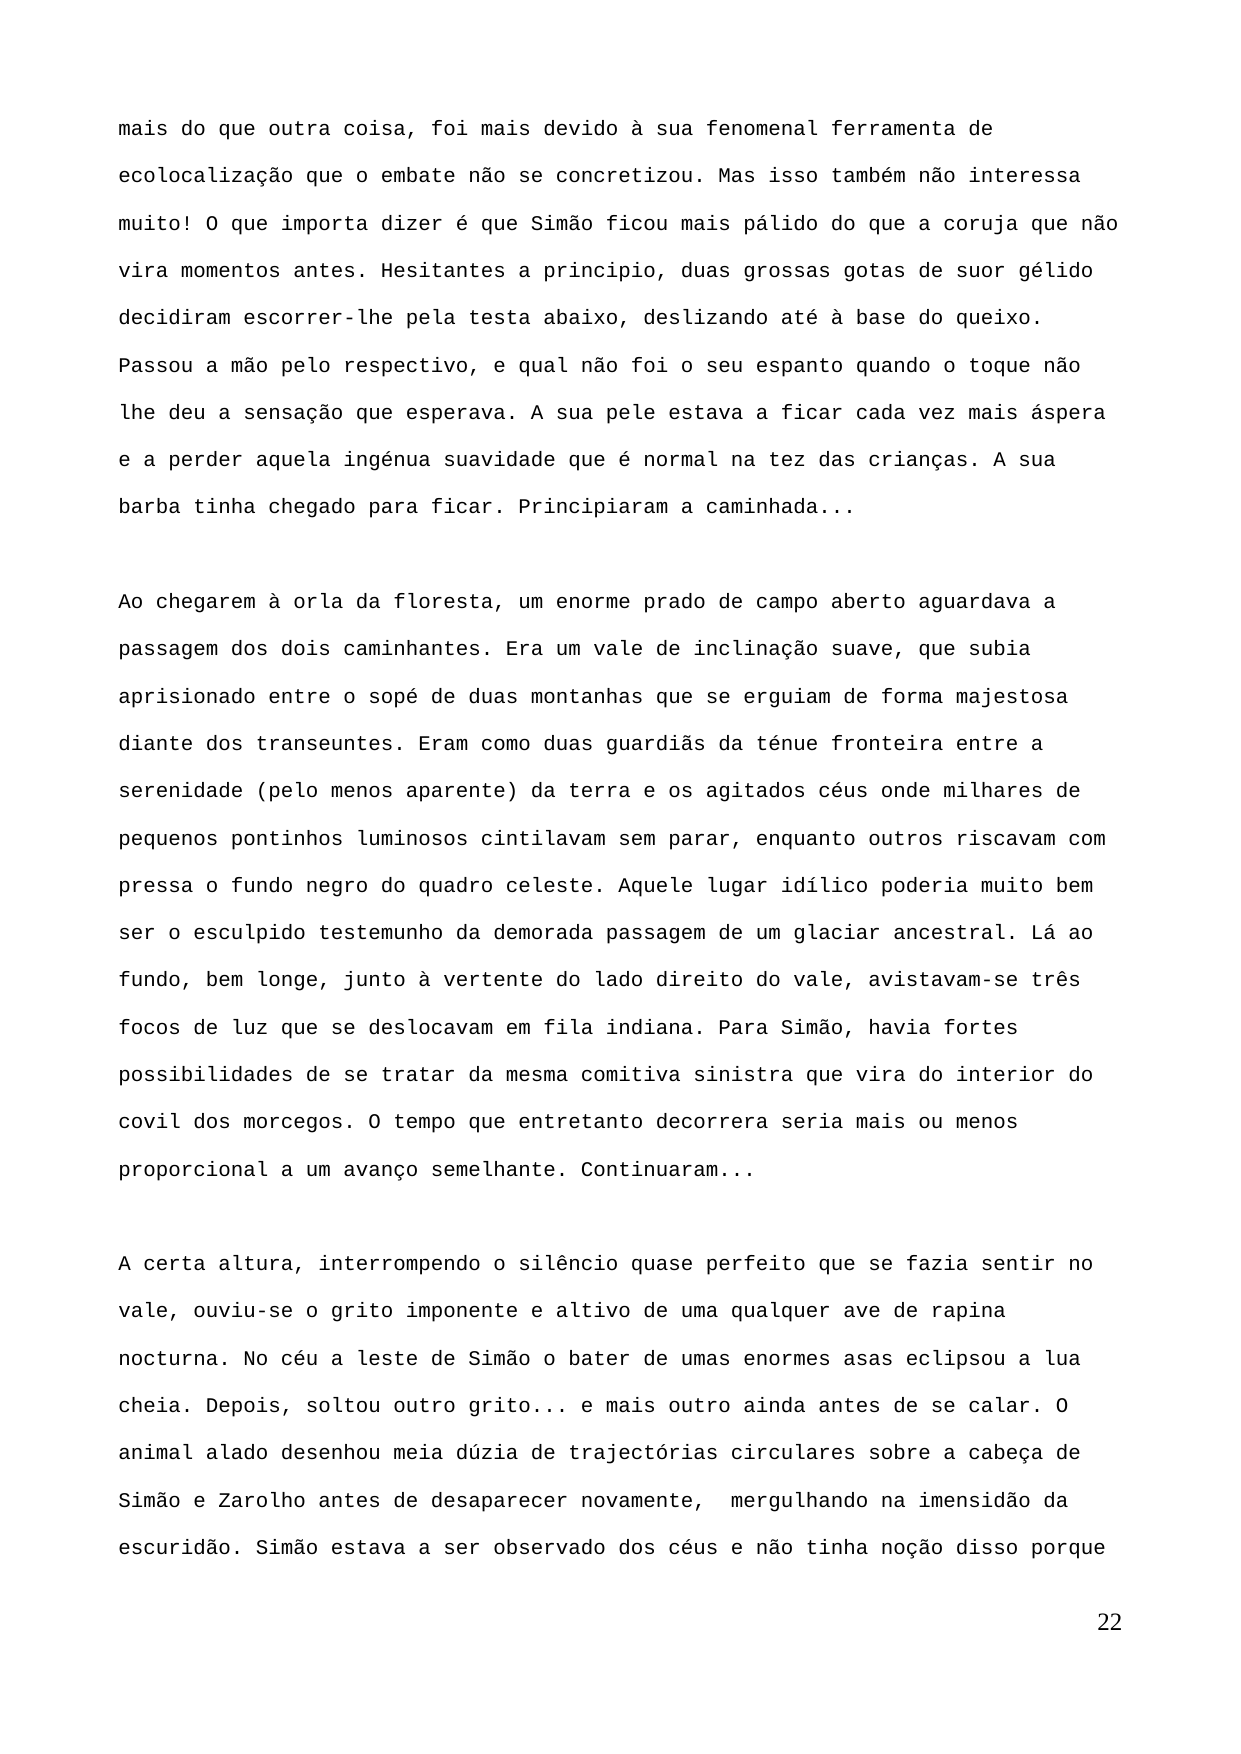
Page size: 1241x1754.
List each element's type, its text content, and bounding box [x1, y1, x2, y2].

text A certa altura, interrompendo o silêncio quase perfeito que se fazia sentir no vale, ouviu-se o grito imponente e altivo de uma qualquer ave de rapina nocturna. No céu a leste de Simão o bater de umas enormes asas eclipsou a lua cheia. Depois, soltou outro grito... e mais outro ainda antes de se calar. O animal alado desenhou meia dúzia de trajectórias circulares sobre a cabeça de Simão e Zarolho antes de desaparecer novamente, mergulhando na imensidão da escuridão. Simão estava a ser observado dos céus e não tinha noção disso porque [118, 1253, 1122, 1561]
text mais do que outra coisa, foi mais devido à sua fenomenal ferramenta de ecolocalização que o embate não se concretizou. Mas isso também não interessa muito! O que importa dizer é que Simão ficou mais pálido do que a coruja que não vira momentos antes. Hesitantes a principio, duas grossas gotas de suor gélido decidiram escorrer-lhe pela testa abaixo, deslizando até à base do queixo. Passou a mão pelo respectivo, e qual não foi o seu espanto quando o toque não lhe deu a sensação que esperava. A sua pele estava a ficar cada vez mais áspera e a perder aquela ingénua suavidade que é normal na tez das crianças. A sua barba tinha chegado para ficar. Principiaram a caminhada... [118, 118, 1122, 520]
text Ao chegarem à orla da floresta, um enorme prado de campo aberto aguardava a passagem dos dois caminhantes. Era um vale de inclinação suave, que subia aprisionado entre o sopé de duas montanhas que se erguiam de forma majestosa diante dos transeuntes. Eram como duas guardiãs da ténue fronteira entre a serenidade (pelo menos aparente) da terra e os agitados céus onde milhares de pequenos pontinhos luminosos cintilavam sem parar, enquanto outros riscavam com pressa o fundo negro do quadro celeste. Aquele lugar idílico poderia muito bem ser o esculpido testemunho da demorada passagem de um glaciar ancestral. Lá ao fundo, bem longe, junto à vertente do lado direito do vale, avistavam-se três focos de luz que se deslocavam em fila indiana. Para Simão, havia fortes possibilidades de se tratar da mesma comitiva sinistra que vira do interior do covil dos morcegos. O tempo que entretanto decorrera seria mais ou menos proporcional a um avanço semelhante. Continuaram... [118, 591, 1122, 1182]
